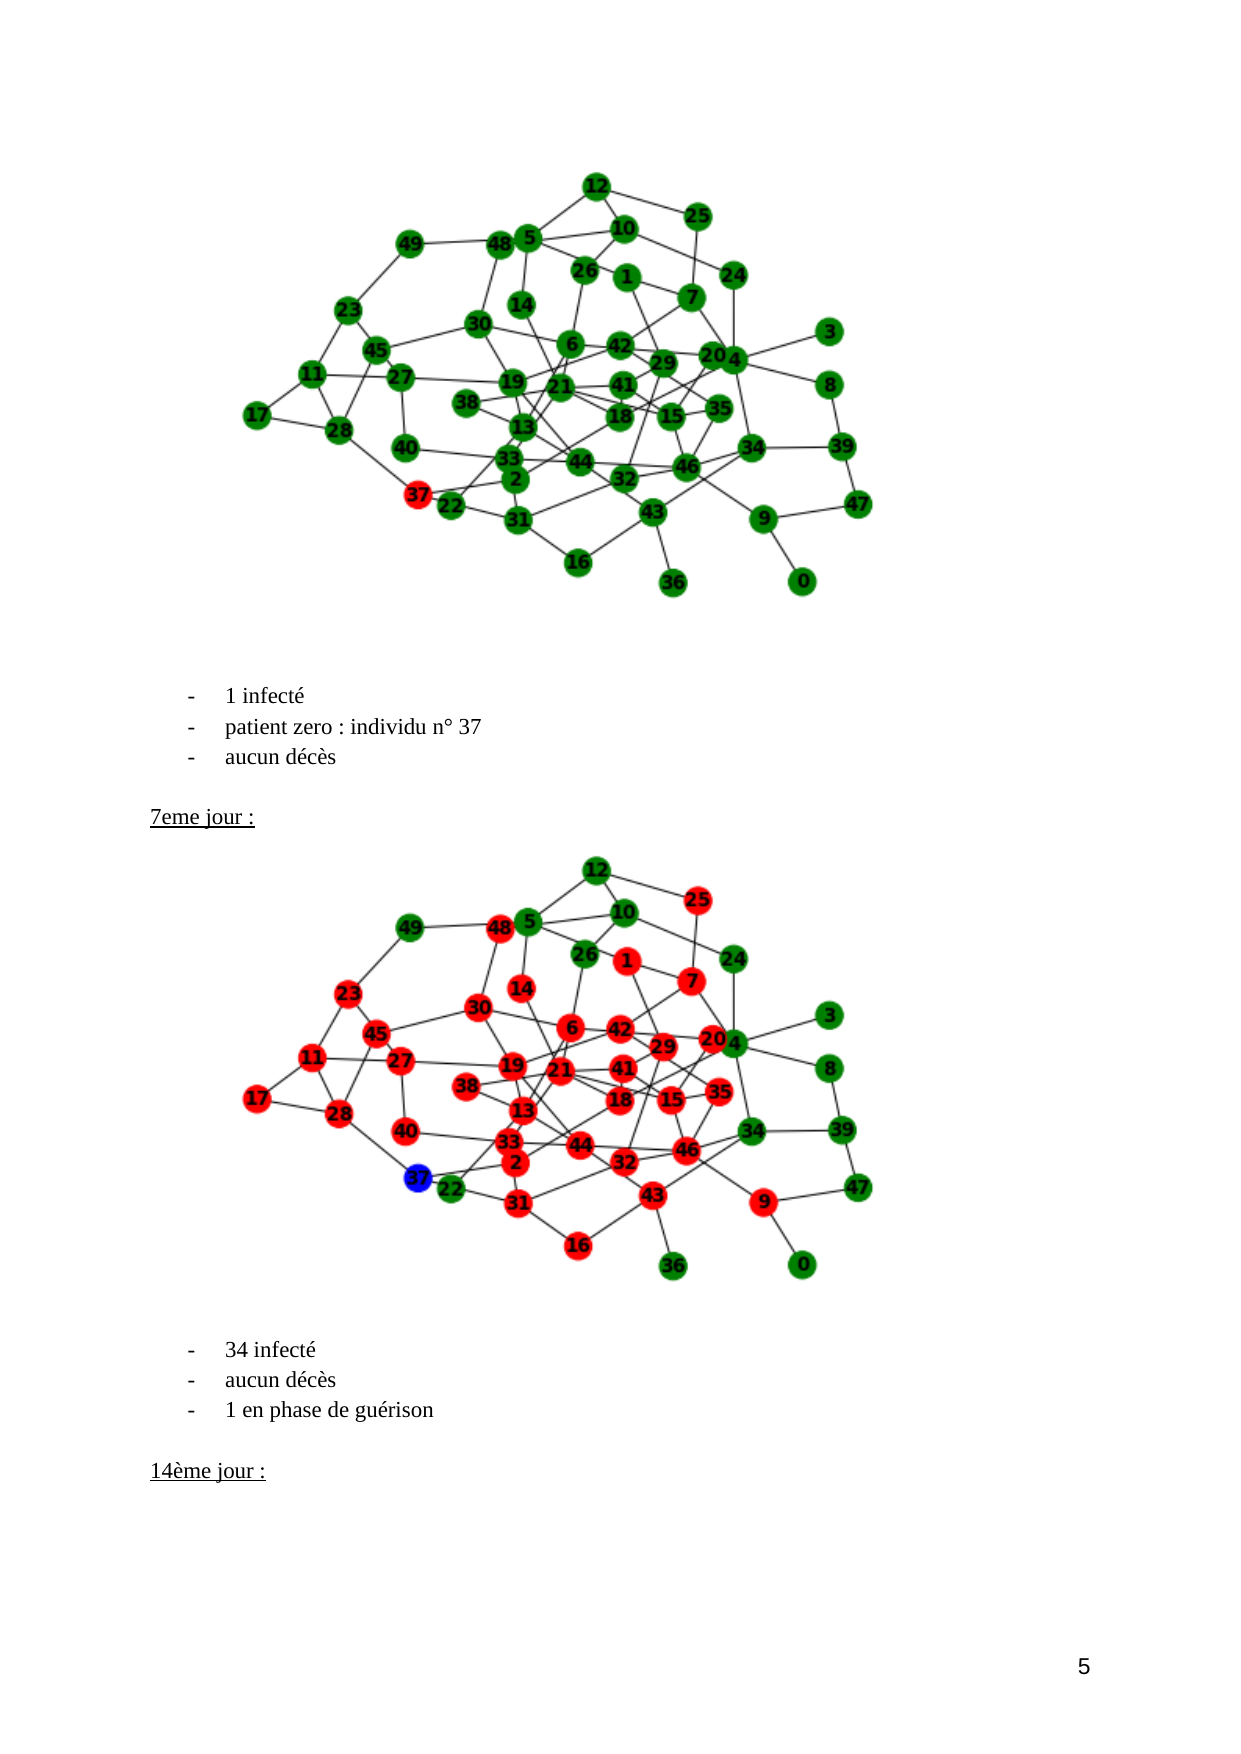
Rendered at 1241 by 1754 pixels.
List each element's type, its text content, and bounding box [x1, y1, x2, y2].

list aucun décès [187, 743, 1090, 769]
picture [150, 150, 907, 649]
list 1 infecté [187, 682, 1090, 709]
picture [150, 833, 907, 1332]
text 7eme jour : [150, 803, 1090, 830]
list 34 infecté [187, 1336, 1090, 1362]
text 14ème jour : [150, 1457, 1090, 1483]
list aucun décès [187, 1366, 1090, 1392]
list 1 en phase de guérison [187, 1396, 1090, 1423]
list patient zero : individu n° 37 [187, 713, 1090, 739]
